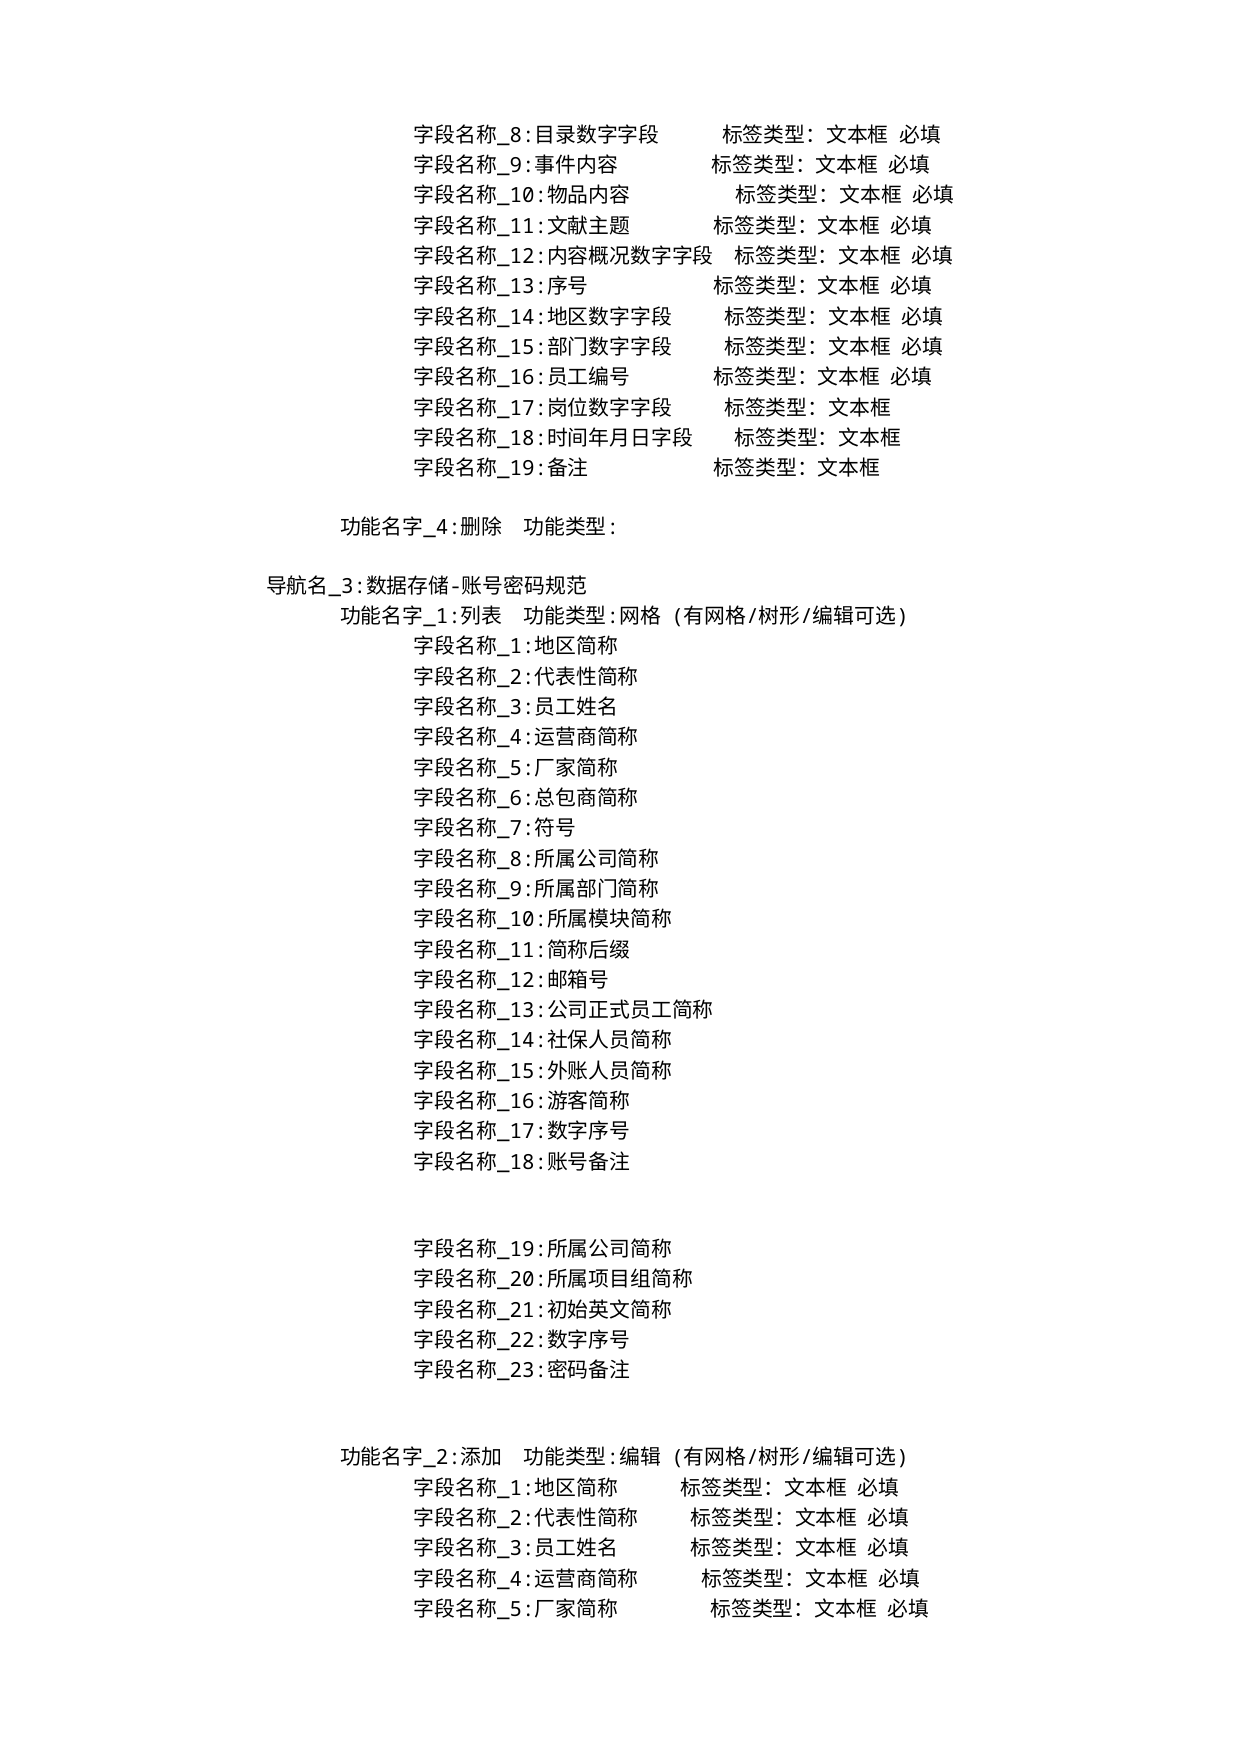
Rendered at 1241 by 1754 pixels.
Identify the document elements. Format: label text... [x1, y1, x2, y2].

text 字段名称_16:游客简称 [118, 1084, 1122, 1115]
text 字段名称_13:公司正式员工简称 [118, 993, 1122, 1024]
text 字段名称_4:运营商简称 [118, 721, 1122, 751]
text 字段名称_20:所属项目组简称 [118, 1262, 1122, 1293]
text 字段名称_1:地区简称 标签类型：文本框 必填 [118, 1471, 1122, 1501]
text 功能名字_1:列表 功能类型:网格 (有网格/树形/编辑可选) [118, 599, 1122, 630]
text 功能名字_4:删除 功能类型: [118, 510, 1122, 541]
text 字段名称_3:员工姓名 [118, 690, 1122, 721]
text 字段名称_13:序号 标签类型：文本框 必填 [118, 270, 1122, 300]
text 字段名称_16:员工编号 标签类型：文本框 必填 [118, 361, 1122, 391]
text 字段名称_1:地区简称 [118, 630, 1122, 660]
text 字段名称_19:备注 标签类型：文本框 [118, 452, 1122, 482]
text 字段名称_10:物品内容 标签类型：文本框 必填 [118, 179, 1122, 209]
text 字段名称_14:社保人员简称 [118, 1024, 1122, 1054]
text 字段名称_11:简称后缀 [118, 933, 1122, 963]
text 字段名称_12:内容概况数字字段 标签类型：文本框 必填 [118, 239, 1122, 270]
text 字段名称_17:岗位数字字段 标签类型：文本框 [118, 391, 1122, 421]
text 导航名_3:数据存储-账号密码规范 [118, 569, 1122, 599]
text 字段名称_19:所属公司简称 [118, 1232, 1122, 1262]
text 字段名称_2:代表性简称 标签类型：文本框 必填 [118, 1501, 1122, 1532]
text 功能名字_2:添加 功能类型:编辑 (有网格/树形/编辑可选) [118, 1441, 1122, 1471]
text 字段名称_22:数字序号 [118, 1323, 1122, 1353]
text 字段名称_8:所属公司简称 [118, 842, 1122, 872]
text 字段名称_6:总包商简称 [118, 781, 1122, 812]
text 字段名称_18:时间年月日字段 标签类型：文本框 [118, 421, 1122, 452]
text 字段名称_17:数字序号 [118, 1115, 1122, 1145]
text 字段名称_3:员工姓名 标签类型：文本框 必填 [118, 1532, 1122, 1562]
text 字段名称_14:地区数字字段 标签类型：文本框 必填 [118, 300, 1122, 330]
text 字段名称_8:目录数字字段 标签类型：文本框 必填 [118, 118, 1122, 148]
text 字段名称_23:密码备注 [118, 1353, 1122, 1384]
text 字段名称_9:所属部门简称 [118, 872, 1122, 902]
text 字段名称_11:文献主题 标签类型：文本框 必填 [118, 209, 1122, 239]
text 字段名称_12:邮箱号 [118, 963, 1122, 993]
text 字段名称_21:初始英文简称 [118, 1293, 1122, 1323]
text 字段名称_10:所属模块简称 [118, 902, 1122, 933]
text 字段名称_5:厂家简称 [118, 751, 1122, 781]
text 字段名称_18:账号备注 [118, 1145, 1122, 1175]
text 字段名称_15:外账人员简称 [118, 1054, 1122, 1084]
text 字段名称_7:符号 [118, 812, 1122, 842]
text 字段名称_9:事件内容 标签类型：文本框 必填 [118, 148, 1122, 179]
text 字段名称_5:厂家简称 标签类型：文本框 必填 [118, 1592, 1122, 1622]
text 字段名称_15:部门数字字段 标签类型：文本框 必填 [118, 330, 1122, 361]
text 字段名称_2:代表性简称 [118, 660, 1122, 690]
text 字段名称_4:运营商简称 标签类型：文本框 必填 [118, 1562, 1122, 1592]
